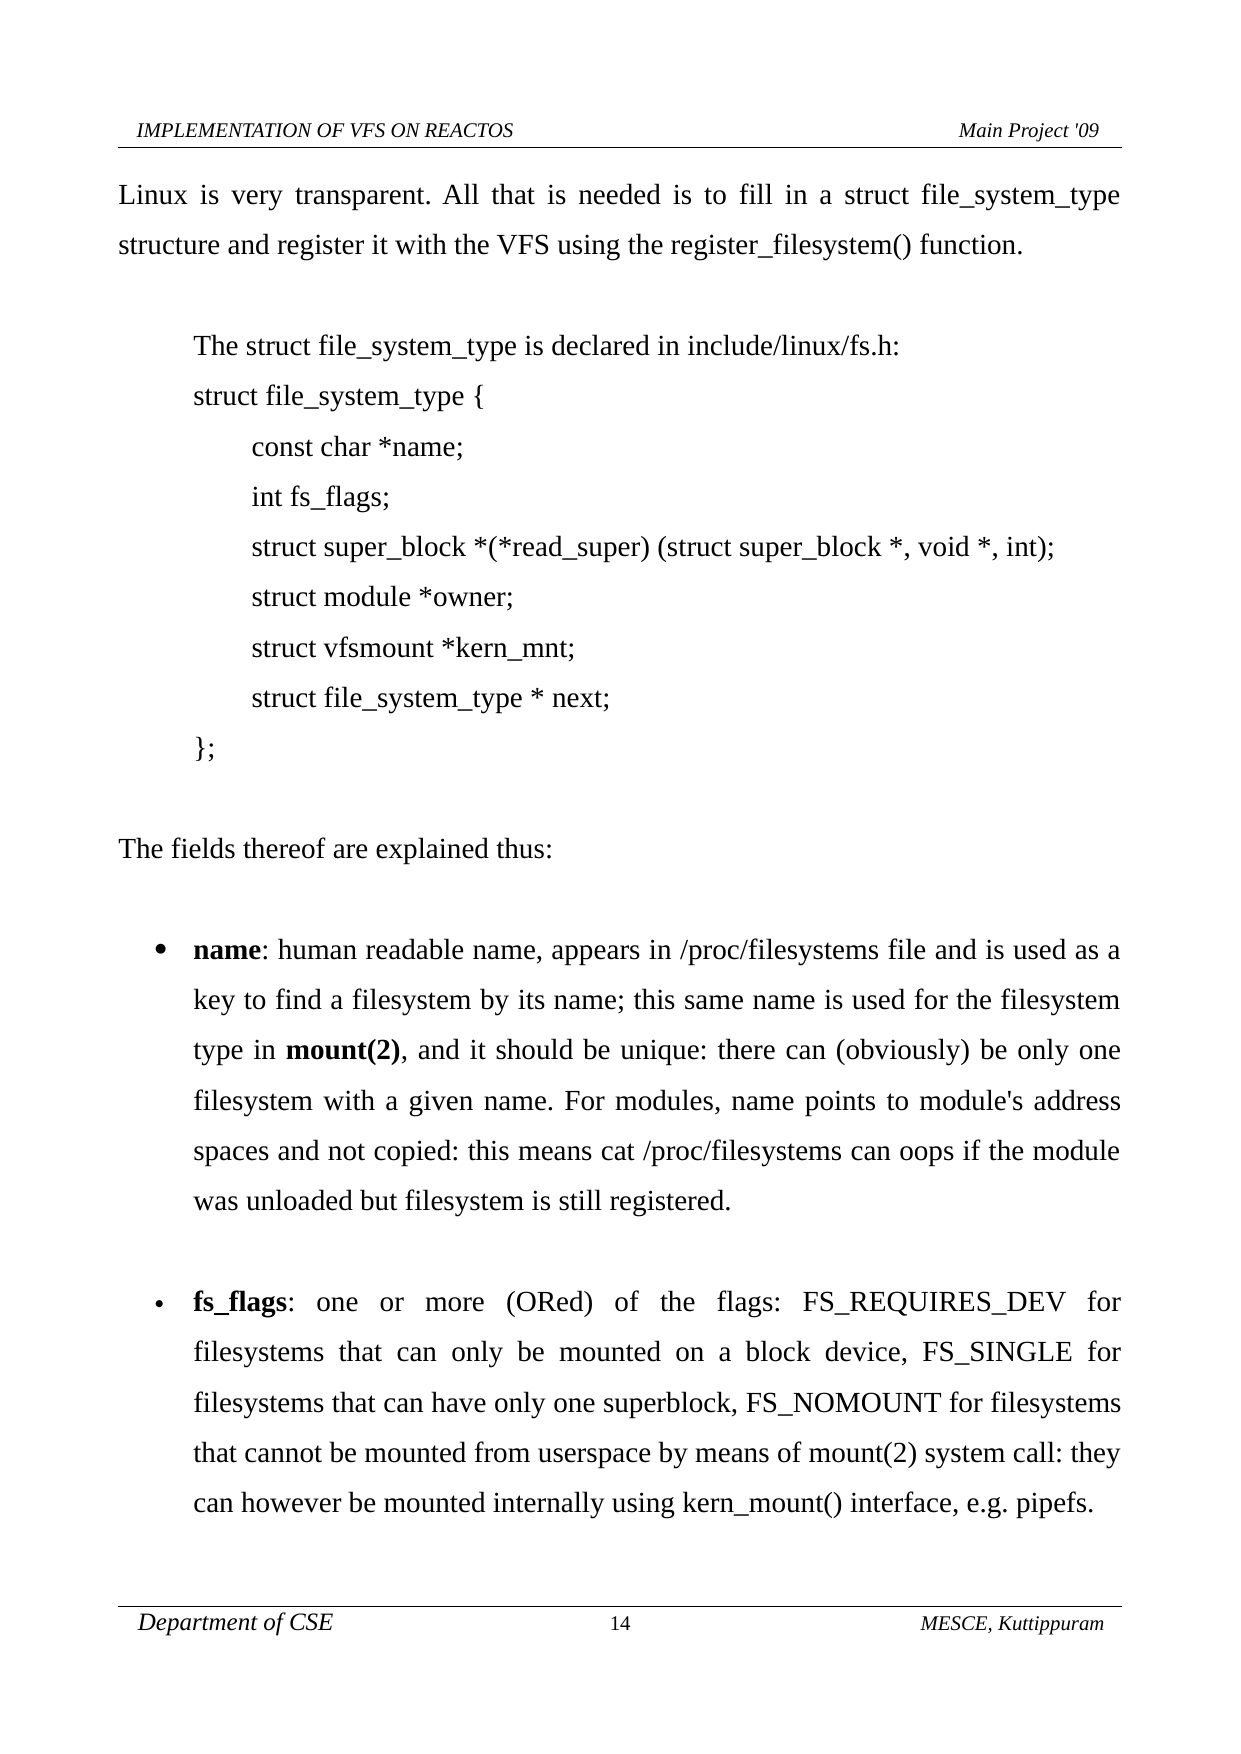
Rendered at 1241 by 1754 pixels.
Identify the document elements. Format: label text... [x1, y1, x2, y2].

text Linux is very transparent. All that is needed is to fill in a struct file_system_type structure and register it with the VFS using the register_filesystem() function. [118, 177, 1122, 261]
text struct module *owner; [118, 579, 1122, 613]
text struct super_block *(*read_super) (struct super_block *, void *, int); [118, 529, 1122, 563]
text The struct file_system_type is declared in include/linux/fs.h: [118, 328, 1122, 362]
list name: human readable name, appears in /proc/filesystems file and is used as a key to find a filesystem by its name; this same name is used for the filesystem type in mount(2), and it should be unique: there can (obviously) be only one filesystem with a given name. For modules, name points to module's address spaces and not copied: this means cat /proc/filesystems can oops if the module was unloaded but filesystem is still registered. [156, 932, 1122, 1217]
text struct vfsmount *kern_mnt; [118, 630, 1122, 663]
text int fs_flags; [118, 479, 1122, 512]
text }; [118, 731, 1122, 764]
text struct file_system_type * next; [118, 680, 1122, 714]
text const char *name; [118, 429, 1122, 462]
text The fields thereof are explained thus: [118, 831, 1122, 865]
list fs_flags: one or more (ORed) of the flags: FS_REQUIRES_DEV for filesystems that can only be mounted on a block device, FS_SINGLE for filesystems that can have only one superblock, FS_NOMOUNT for filesystems that cannot be mounted from userspace by means of mount(2) system call: they can however be mounted internally using kern_mount() interface, e.g. pipefs. [156, 1284, 1122, 1519]
text struct file_system_type { [118, 378, 1122, 412]
